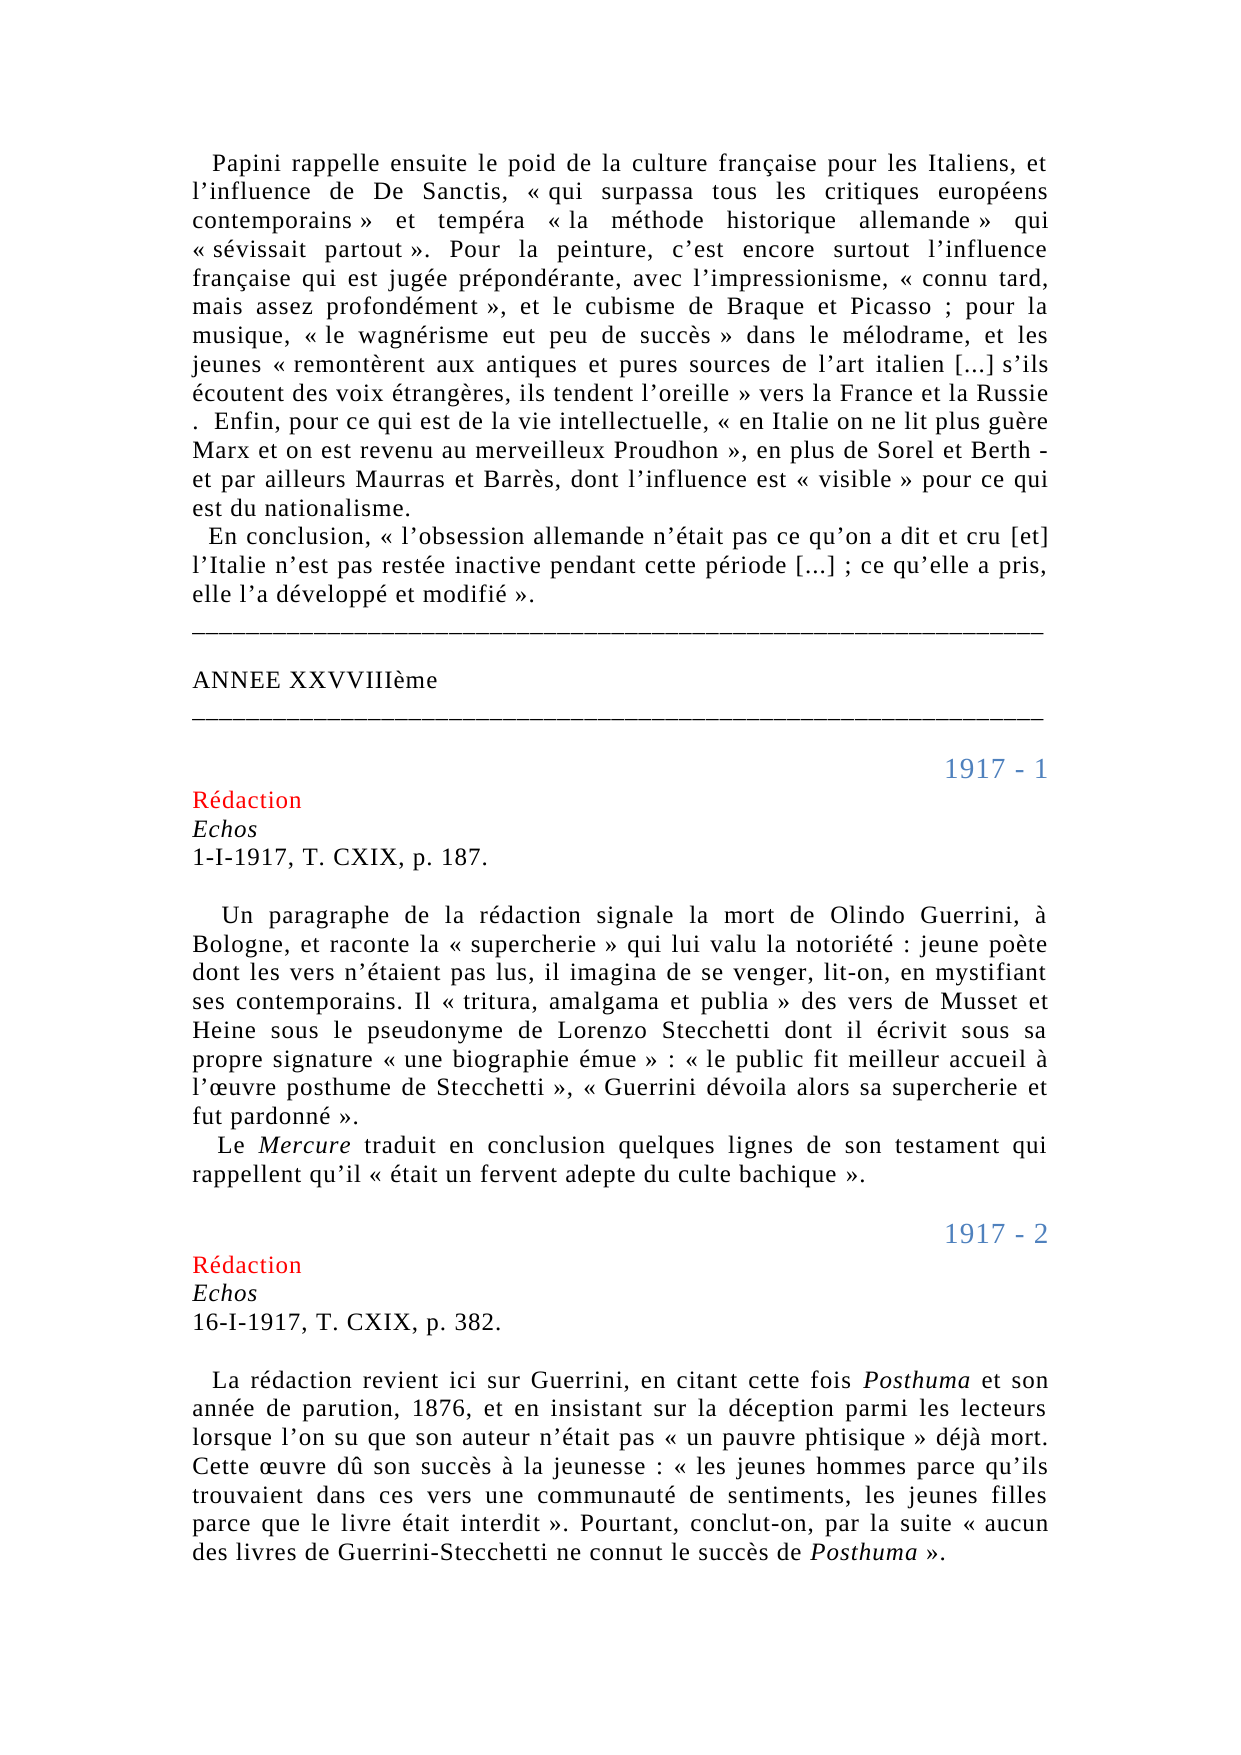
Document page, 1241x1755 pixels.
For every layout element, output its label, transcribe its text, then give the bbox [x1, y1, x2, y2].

text Un paragraphe de la rédaction signale la mort de Olindo Guerrini, à Bologne, et raconte la « supercherie » qui lui valu la notoriété : jeune poète dont les vers n’étaient pas lus, il imagina de se venger, lit-on, en mystifiant ses contemporains. Il « tritura, amalgama et publia » des vers de Musset et Heine sous le pseudonyme de Lorenzo Stecchetti dont il écrivit sous sa propre signature « une biographie émue » : « le public fit meilleur accueil à l’œuvre posthume de Stecchetti », « Guerrini dévoila alors sa supercherie et fut pardonné ». [192, 900, 1048, 1130]
text 16-I-1917, T. CXIX, p. 382. [192, 1307, 1048, 1336]
subtitle 1917 - 1 [192, 751, 1048, 785]
subtitle 1917 - 2 [192, 1216, 1048, 1250]
text Rédaction [192, 785, 1048, 814]
text Echos [192, 1278, 1048, 1307]
text 1-I-1917, T. CXIX, p. 187. [192, 842, 1048, 871]
text _______________________________________________________________ [192, 694, 1048, 723]
text En conclusion, « l’obsession allemande n’était pas ce qu’on a dit et cru [et] l’Italie n’est pas restée inactive pendant cette période [...] ; ce qu’elle a pris, elle l’a développé et modifié ». [192, 521, 1048, 608]
text Papini rappelle ensuite le poid de la culture française pour les Italiens, et l’influence de De Sanctis, « qui surpassa tous les critiques européens contemporains » et tempéra « la méthode historique allemande » qui « sévissait partout ». Pour la peinture, c’est encore surtout l’influence française qui est jugée prépondérante, avec l’impressionisme, « connu tard, mais assez profondément », et le cubisme de Braque et Picasso ; pour la musique, « le wagnérisme eut peu de succès » dans le mélodrame, et les jeunes « remontèrent aux antiques et pures sources de l’art italien [...] s’ils écoutent des voix étrangères, ils tendent l’oreille » vers la France et la Russie . Enfin, pour ce qui est de la vie intellectuelle, « en Italie on ne lit plus guère Marx et on est revenu au merveilleux Proudhon », en plus de Sorel et Berth - et par ailleurs Maurras et Barrès, dont l’influence est « visible » pour ce qui est du nationalisme. [192, 148, 1048, 521]
text La rédaction revient ici sur Guerrini, en citant cette fois Posthuma et son année de parution, 1876, et en insistant sur la déception parmi les lecteurs lorsque l’on su que son auteur n’était pas « un pauvre phtisique » déjà mort. Cette œuvre dû son succès à la jeunesse : « les jeunes hommes parce qu’ils trouvaient dans ces vers une communauté de sentiments, les jeunes filles parce que le livre était interdit ». Pourtant, conclut-on, par la suite « aucun des livres de Guerrini-Stecchetti ne connut le succès de Posthuma ». [192, 1365, 1048, 1566]
text ANNEE XXVVIIIème [192, 665, 1048, 694]
text Echos [192, 814, 1048, 842]
text Le Mercure traduit en conclusion quelques lignes de son testament qui rappellent qu’il « était un fervent adepte du culte bachique ». [192, 1130, 1048, 1187]
text Rédaction [192, 1250, 1048, 1278]
text _______________________________________________________________ [192, 608, 1048, 636]
